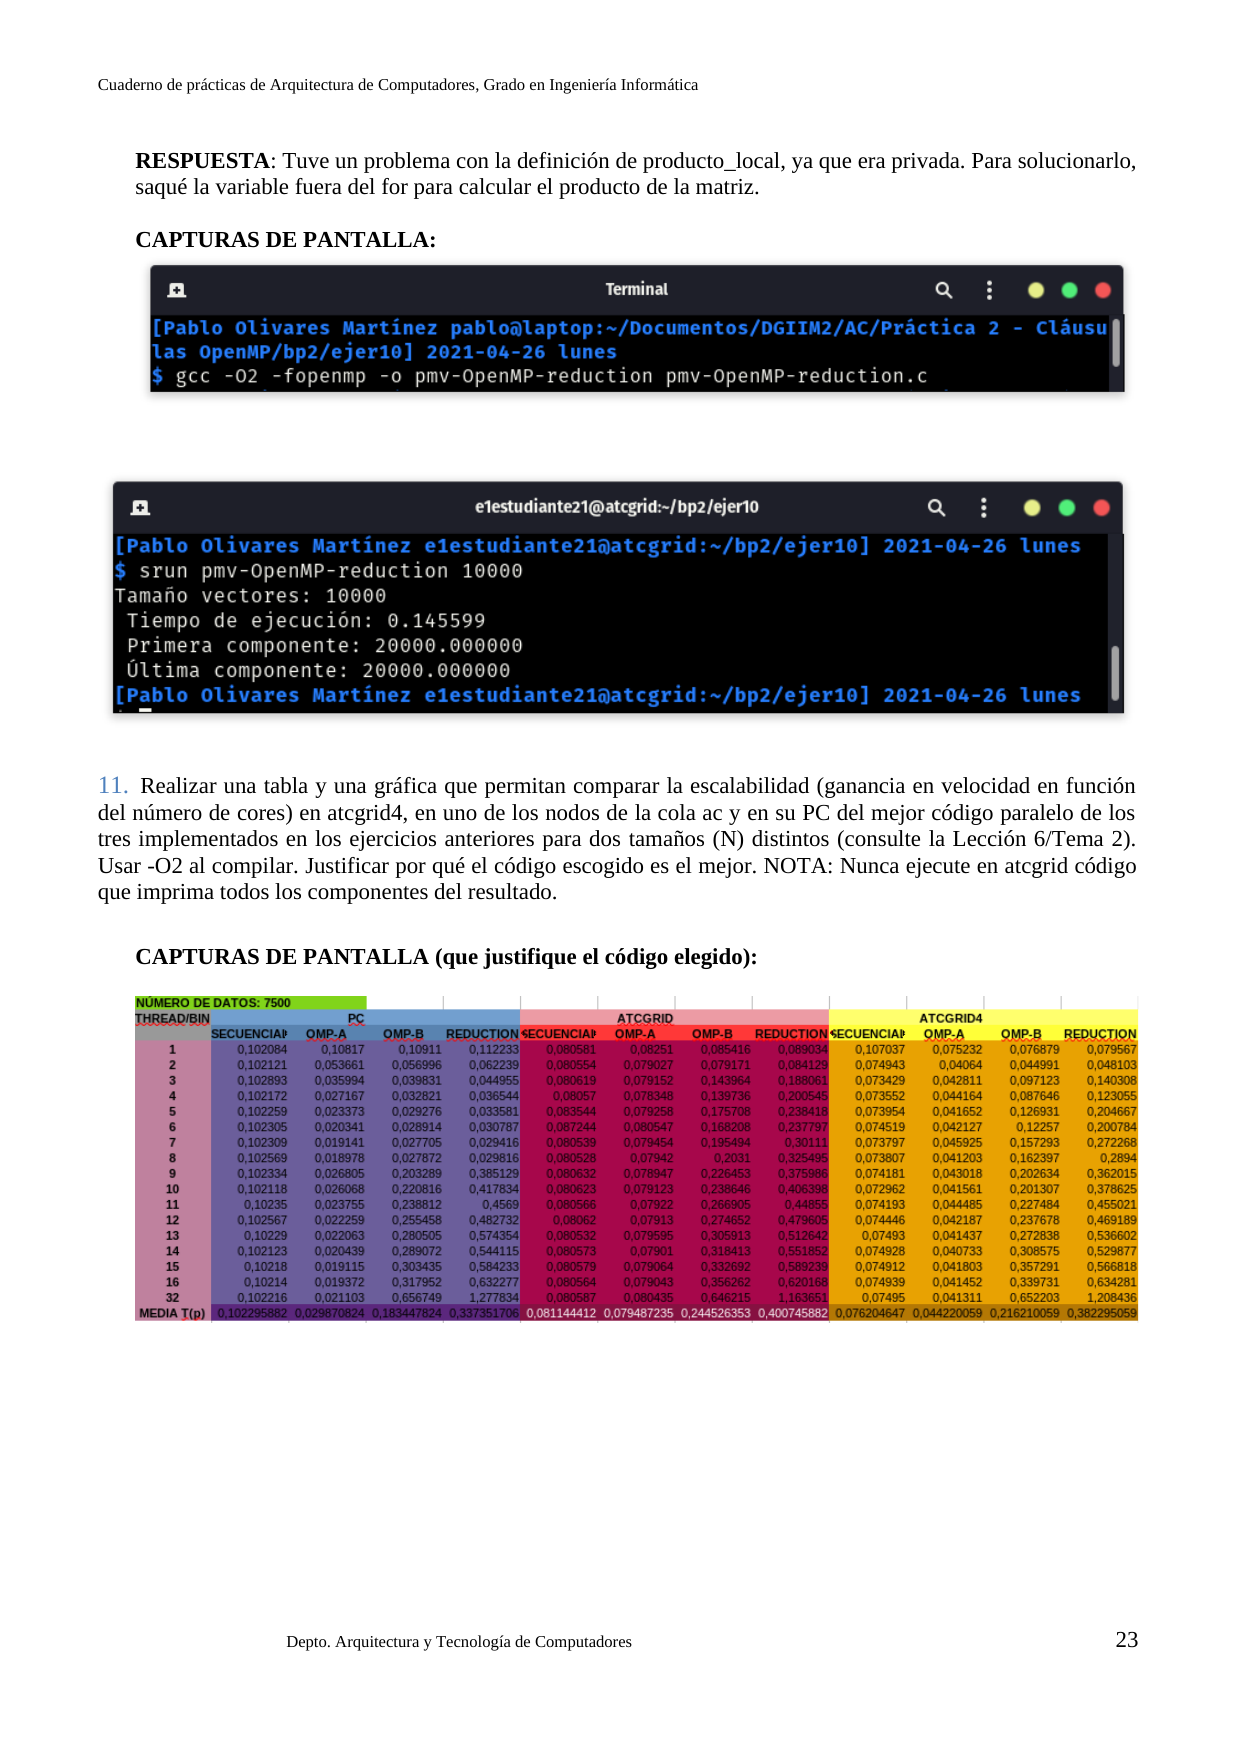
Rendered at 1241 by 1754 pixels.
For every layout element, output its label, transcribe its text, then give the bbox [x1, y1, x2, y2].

text RESPUESTA: Tuve un problema con la definición de producto_local, ya que era privada. Para solucionarlo, saqué la variable fuera del for para calcular el producto de la matriz. [135, 147, 1138, 199]
picture [135, 996, 1139, 1323]
list Realizar una tabla y una gráfica que permitan comparar la escalabilidad (ganancia en velocidad en función del número de cores) en atcgrid4, en uno de los nodos de la cola ac y en su PC del mejor código paralelo de los tres implementados en los ejercicios anteriores para dos tamaños (N) distintos (consulte la Lección 6/Tema 2). Usar -O2 al compilar. Justificar por qué el código escogido es el mejor. NOTA: Nunca ejecute en atcgrid código que imprima todos los componentes del resultado. [98, 770, 1138, 904]
text CAPTURAS DE PANTALLA (que justifique el código elegido): [135, 943, 1138, 970]
picture [97, 468, 1139, 732]
picture [135, 252, 1139, 410]
text CAPTURAS DE PANTALLA: [135, 226, 1138, 252]
